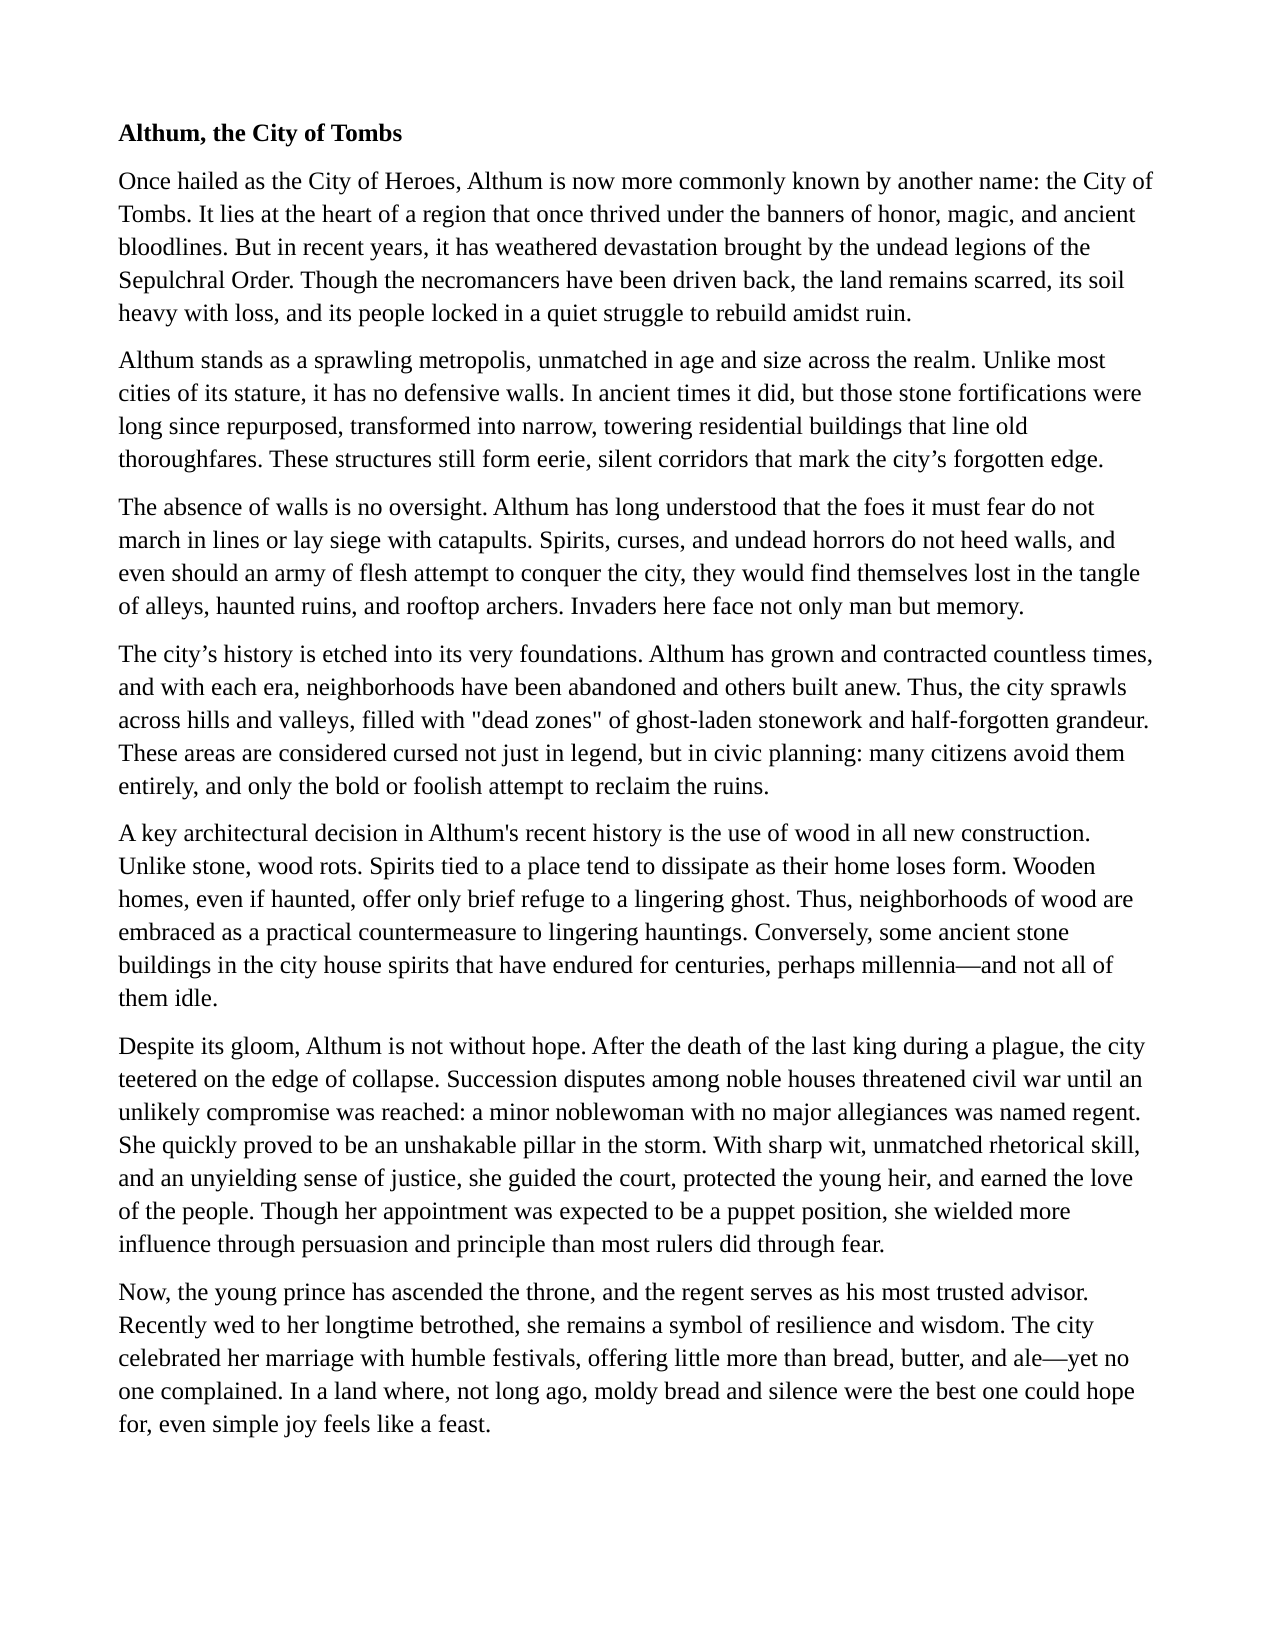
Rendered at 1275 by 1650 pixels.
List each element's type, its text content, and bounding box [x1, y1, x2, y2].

text The city’s history is etched into its very foundations. Althum has grown and contracted countless times, and with each era, neighborhoods have been abandoned and others built anew. Thus, the city sprawls across hills and valleys, filled with "dead zones" of ghost-laden stonework and half-forgotten grandeur. These areas are considered cursed not just in legend, but in civic planning: many citizens avoid them entirely, and only the bold or foolish attempt to reclaim the ruins. [118, 639, 1157, 799]
text A key architectural decision in Althum's recent history is the use of wood in all new construction. Unlike stone, wood rots. Spirits tied to a place tend to dissipate as their home loses form. Wooden homes, even if haunted, offer only brief refuge to a lingering ghost. Thus, neighborhoods of wood are embraced as a practical countermeasure to lingering hauntings. Conversely, some ancient stone buildings in the city house spirits that have endured for centuries, perhaps millennia—and not all of them idle. [118, 818, 1157, 1012]
text Now, the young prince has ascended the throne, and the regent serves as his most trusted advisor. Recently wed to her longtime betrothed, she remains a symbol of resilience and wisdom. The city celebrated her marriage with humble festivals, offering little more than bread, butter, and ale—yet no one complained. In a land where, not long ago, moldy bread and silence were the best one could hope for, even simple joy feels like a feast. [118, 1277, 1157, 1438]
text The absence of walls is no oversight. Althum has long understood that the foes it must fear do not march in lines or lay siege with catapults. Spirits, curses, and undead horrors do not heed walls, and even should an army of flesh attempt to conquer the city, they would find themselves lost in the tangle of alleys, haunted ruins, and rooftop archers. Invaders here face not only man but memory. [118, 492, 1157, 620]
text Once hailed as the City of Heroes, Althum is now more commonly known by another name: the City of Tombs. It lies at the heart of a region that once thrived under the banners of honor, magic, and ancient bloodlines. But in recent years, it has weathered devastation brought by the undead legions of the Sepulchral Order. Though the necromancers have been driven back, the land remains scarred, its soil heavy with loss, and its people locked in a quiet struggle to rebuild amidst ruin. [118, 166, 1157, 327]
text Althum stands as a sprawling metropolis, unmatched in age and size across the realm. Unlike most cities of its stature, it has no defensive walls. In ancient times it did, but those stone fortifications were long since repurposed, transformed into narrow, towering residential buildings that line old thoroughfares. These structures still form eerie, silent corridors that mark the city’s forgotten edge. [118, 345, 1157, 473]
text Despite its gloom, Althum is not without hope. After the death of the last king during a plague, the city teetered on the edge of collapse. Succession disputes among noble houses threatened civil war until an unlikely compromise was reached: a minor noblewoman with no major allegiances was named regent. She quickly proved to be an unshakable pillar in the storm. With sharp wit, unmatched rhetorical skill, and an unyielding sense of justice, she guided the court, protected the young heir, and earned the love of the people. Though her appointment was expected to be a puppet position, she wielded more influence through persuasion and principle than most rulers did through fear. [118, 1031, 1157, 1258]
text Althum, the City of Tombs [118, 118, 1157, 147]
